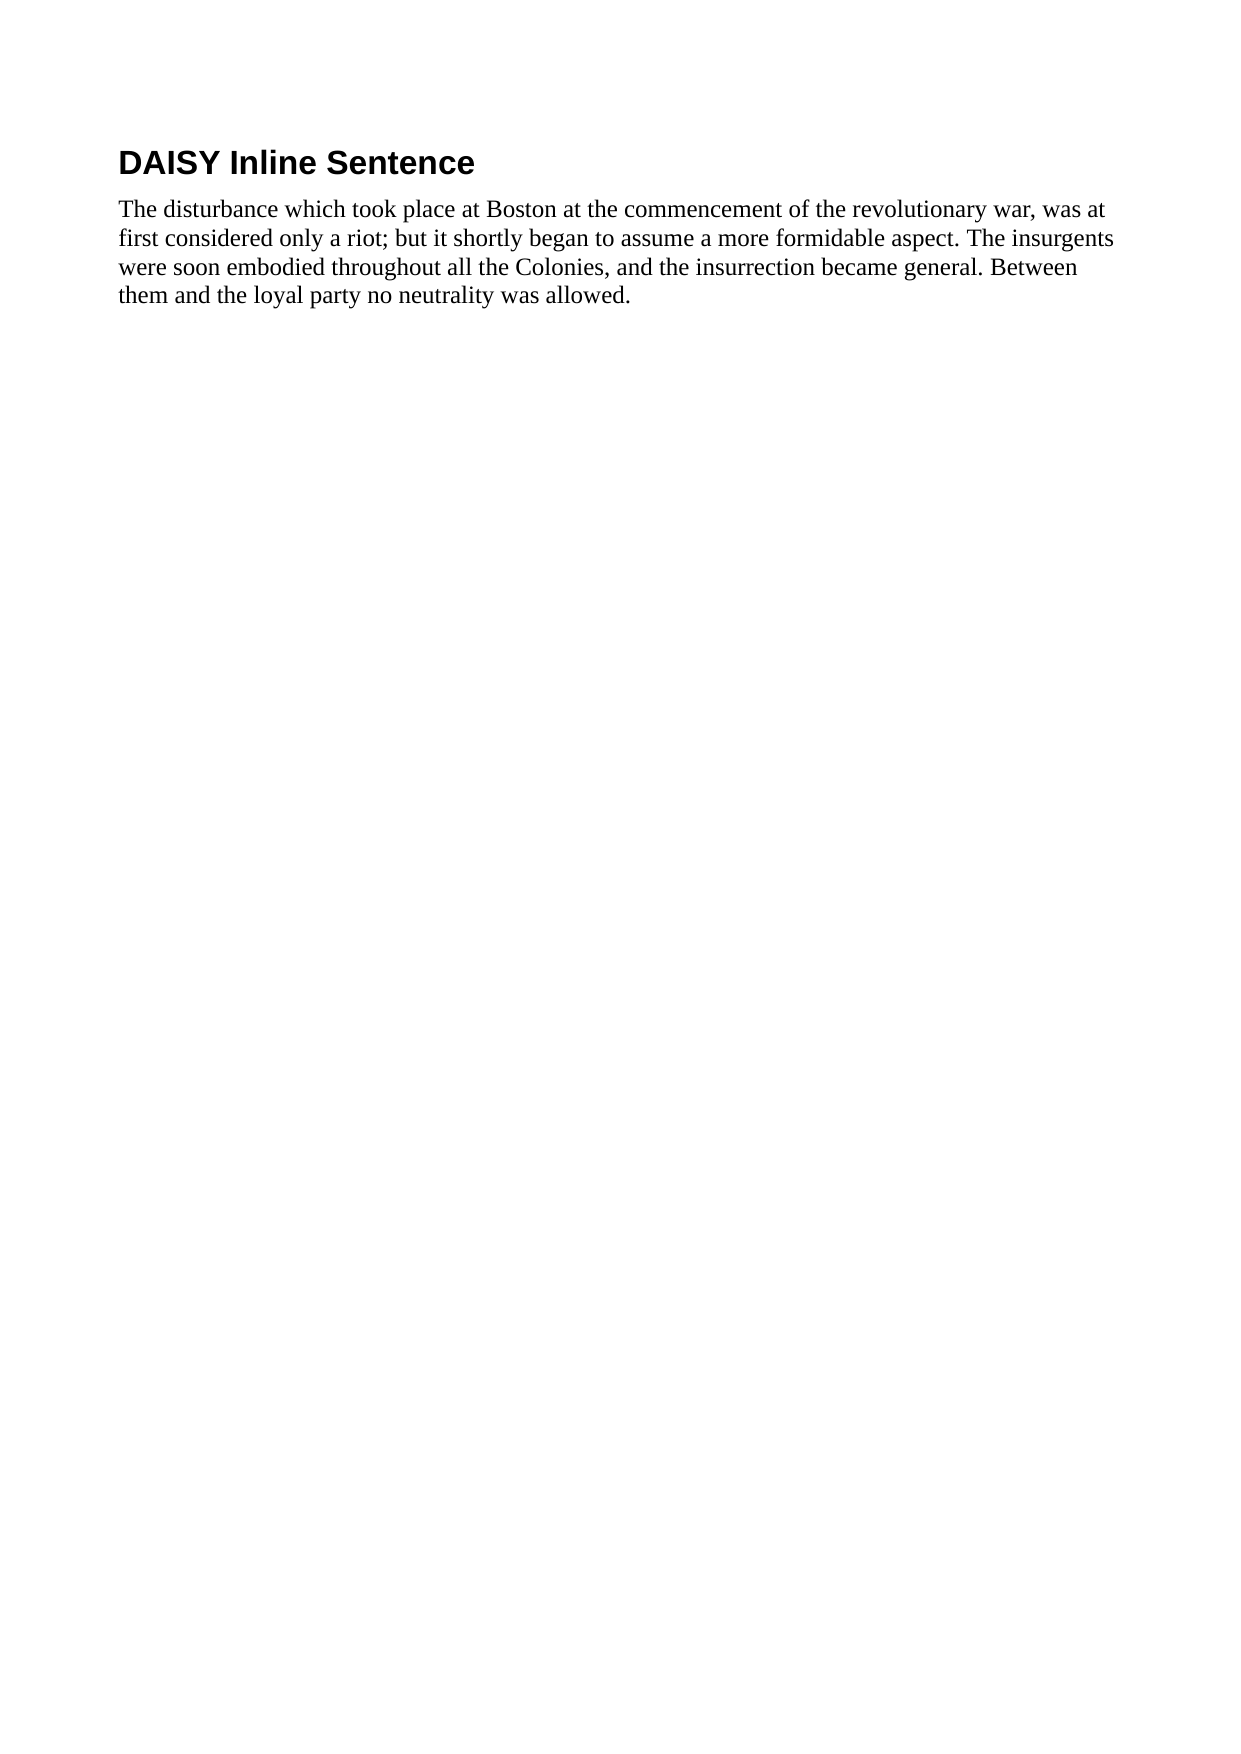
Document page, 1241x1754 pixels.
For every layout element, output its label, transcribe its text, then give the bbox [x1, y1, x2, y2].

text The disturbance which took place at Boston at the commencement of the revolutionary war, was at first considered only a riot; but it shortly began to assume a more formidable aspect. The insurgents were soon embodied throughout all the Colonies, and the insurrection became general. Between them and the loyal party no neutrality was allowed. [118, 194, 1122, 309]
subtitle DAISY Inline Sentence [118, 143, 1122, 182]
